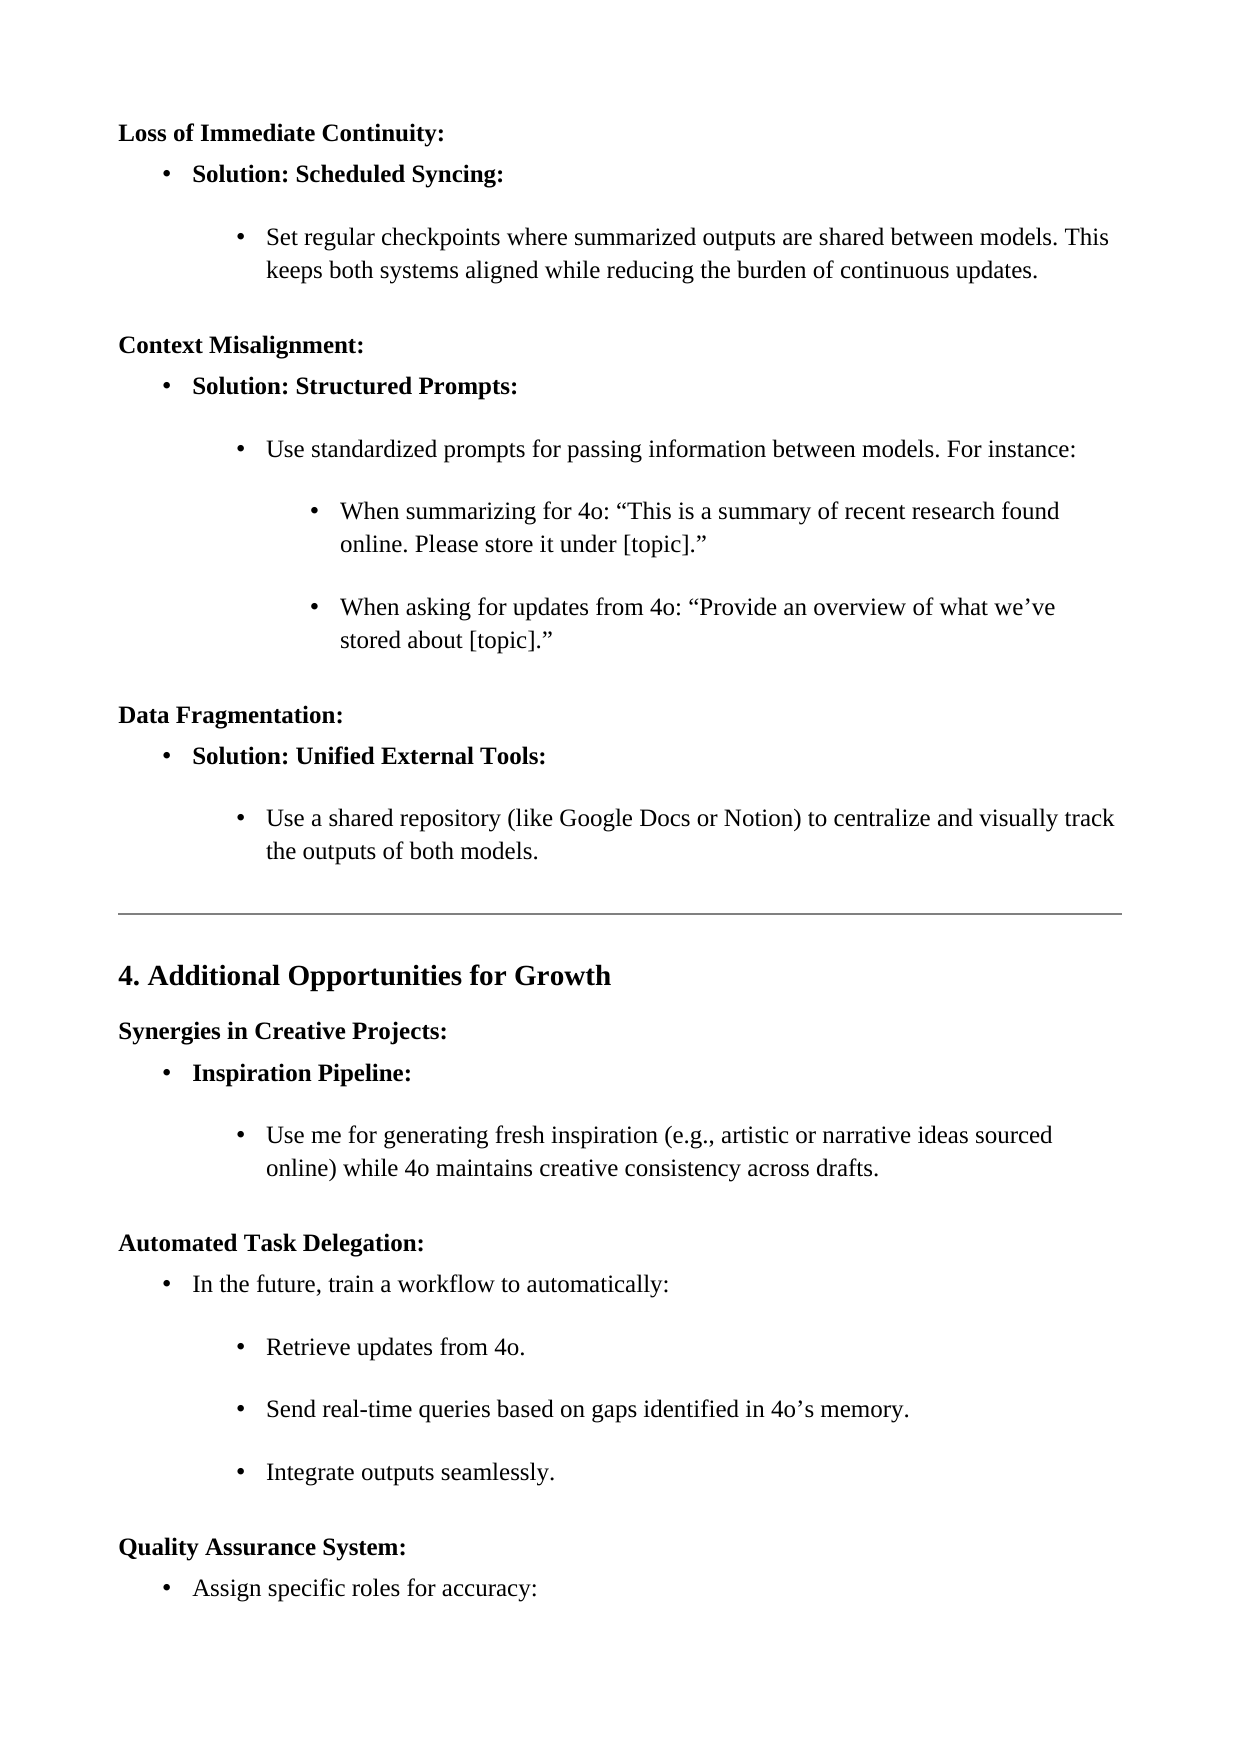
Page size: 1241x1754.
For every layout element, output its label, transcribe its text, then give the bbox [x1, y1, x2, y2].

list Retrieve updates from 4o. [236, 1332, 1122, 1361]
list Use a shared repository (like Google Docs or Notion) to centralize and visually track the outputs of both models. [236, 803, 1122, 865]
list In the future, train a workflow to automatically: [162, 1269, 1122, 1298]
subtitle Synergies in Creative Projects: [118, 1016, 1122, 1045]
list Use standardized prompts for passing information between models. For instance: [236, 434, 1122, 462]
subtitle Loss of Immediate Continuity: [118, 118, 1122, 147]
list When summarizing for 4o: “This is a summary of recent research found online. Please store it under [topic].” [310, 496, 1122, 558]
subtitle Data Fragmentation: [118, 700, 1122, 728]
subtitle Quality Assurance System: [118, 1532, 1122, 1561]
list Integrate outputs seamlessly. [236, 1457, 1122, 1486]
list Solution: Structured Prompts: [162, 371, 1122, 400]
subtitle Automated Task Delegation: [118, 1228, 1122, 1257]
list Solution: Scheduled Syncing: [162, 159, 1122, 188]
subtitle Context Misalignment: [118, 330, 1122, 359]
list Assign specific roles for accuracy: [162, 1573, 1122, 1602]
list Send real-time queries based on gaps identified in 4o’s memory. [236, 1394, 1122, 1423]
list Set regular checkpoints where summarized outputs are shared between models. This keeps both systems aligned while reducing the burden of continuous updates. [236, 222, 1122, 284]
list Inspiration Pipeline: [162, 1058, 1122, 1086]
list Solution: Unified External Tools: [162, 741, 1122, 770]
list Use me for generating fresh inspiration (e.g., artistic or narrative ideas sourced online) while 4o maintains creative consistency across drafts. [236, 1120, 1122, 1182]
subtitle 4. Additional Opportunities for Growth [118, 958, 1122, 991]
list When asking for updates from 4o: “Provide an overview of what we’ve stored about [topic].” [310, 592, 1122, 653]
